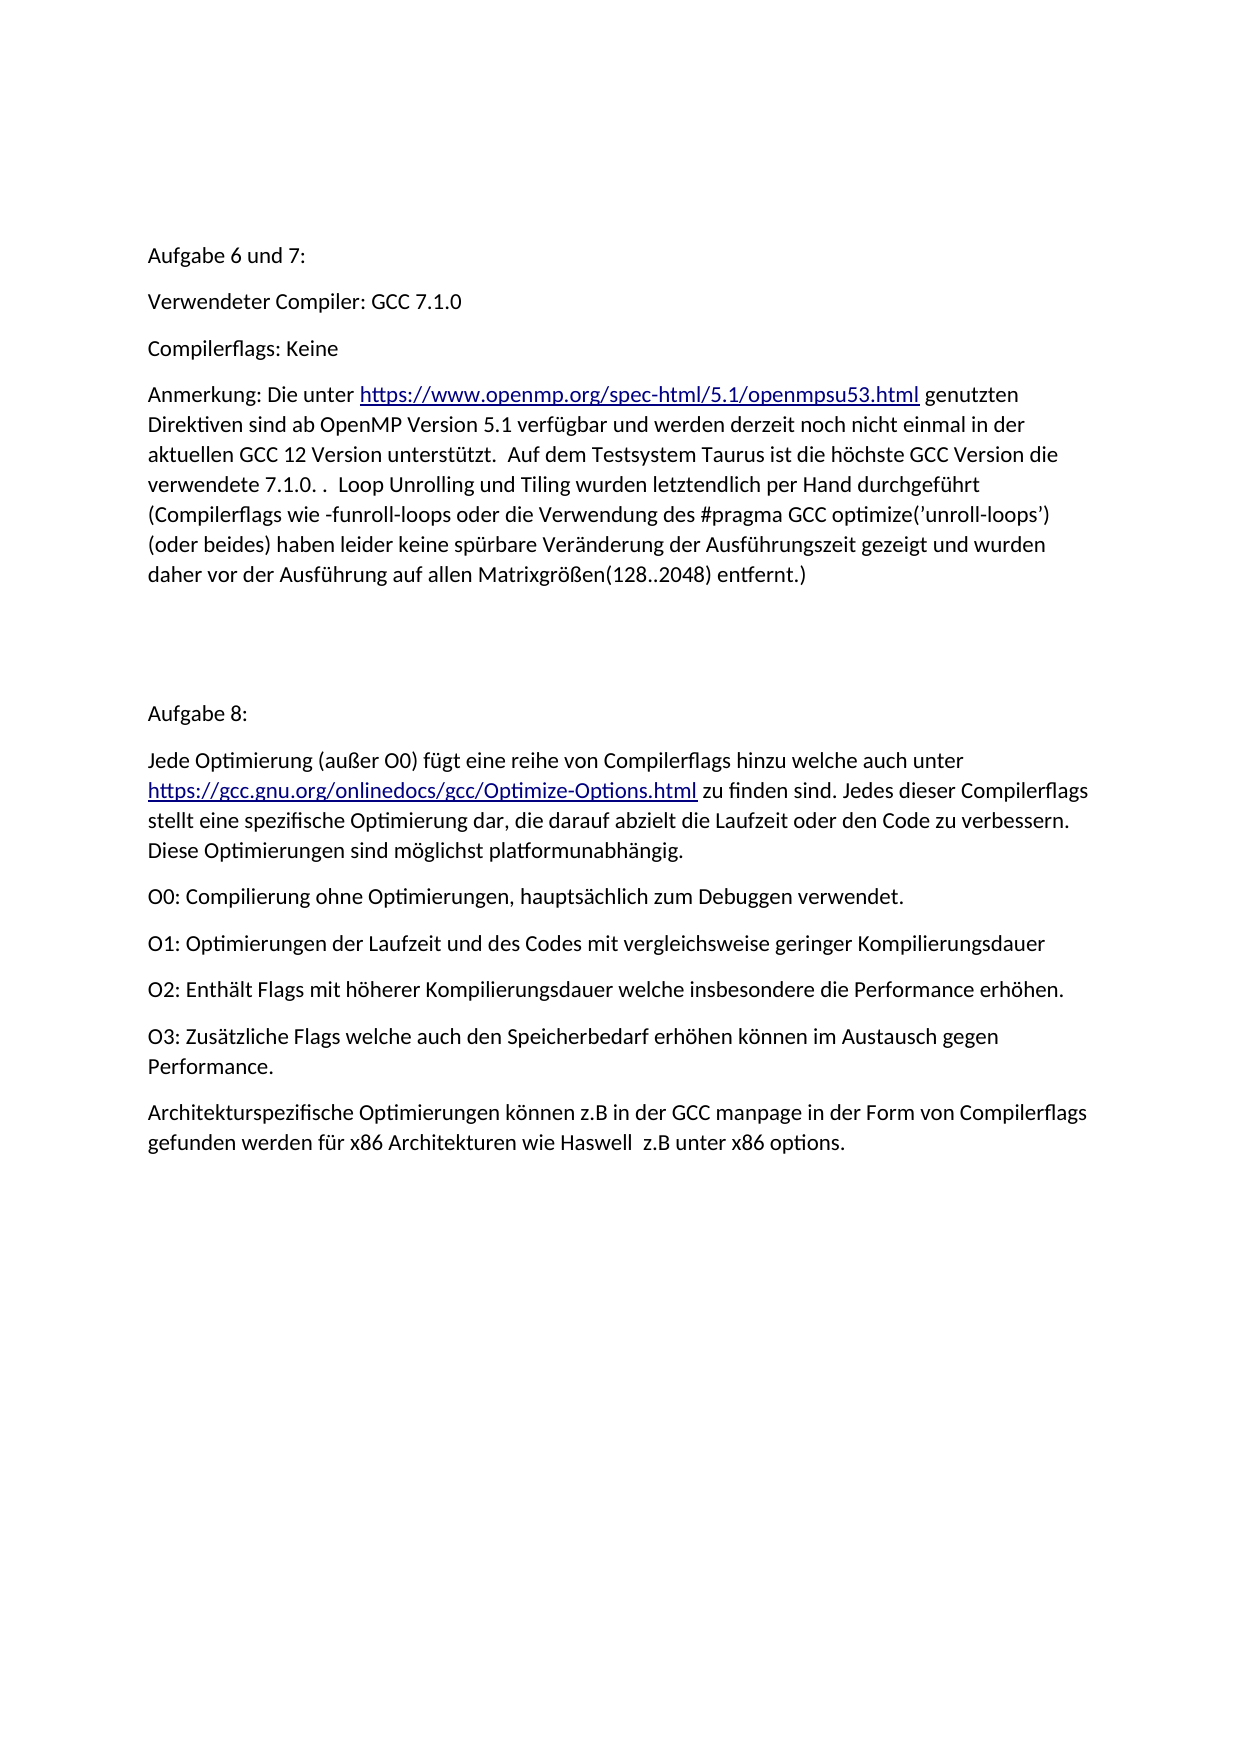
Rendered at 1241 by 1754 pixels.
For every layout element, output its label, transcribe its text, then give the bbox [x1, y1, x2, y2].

text Verwendeter Compiler: GCC 7.1.0 [148, 287, 1093, 315]
text O3: Zusätzliche Flags welche auch den Speicherbedarf erhöhen können im Austausch gegen Performance. [148, 1022, 1093, 1080]
text Aufgabe 8: [148, 699, 1093, 727]
text Compilerflags: Keine [148, 334, 1093, 362]
text O0: Compilierung ohne Optimierungen, hauptsächlich zum Debuggen verwendet. [148, 882, 1093, 910]
text Anmerkung: Die unter https://www.openmp.org/spec-html/5.1/openmpsu53.html genutzten Direktiven sind ab OpenMP Version 5.1 verfügbar und werden derzeit noch nicht einmal in der aktuellen GCC 12 Version unterstützt. Auf dem Testsystem Taurus ist die höchste GCC Version die verwendete 7.1.0. . Loop Unrolling und Tiling wurden letztendlich per Hand durchgeführt (Compilerflags wie -funroll-loops oder die Verwendung des #pragma GCC optimize(’unroll-loops’)(oder beides) haben leider keine spürbare Veränderung der Ausführungszeit gezeigt und wurden daher vor der Ausführung auf allen Matrixgrößen(128..2048) entfernt.) [148, 380, 1093, 588]
text Aufgabe 6 und 7: [148, 241, 1093, 269]
text Jede Optimierung (außer O0) fügt eine reihe von Compilerflags hinzu welche auch unter https://gcc.gnu.org/onlinedocs/gcc/Optimize-Options.html zu finden sind. Jedes dieser Compilerflags stellt eine spezifische Optimierung dar, die darauf abzielt die Laufzeit oder den Code zu verbessern. Diese Optimierungen sind möglichst platformunabhängig. [148, 746, 1093, 864]
text O1: Optimierungen der Laufzeit und des Codes mit vergleichsweise geringer Kompilierungsdauer [148, 929, 1093, 957]
text O2: Enthält Flags mit höherer Kompilierungsdauer welche insbesondere die Performance erhöhen. [148, 975, 1093, 1003]
text Architekturspezifische Optimierungen können z.B in der GCC manpage in der Form von Compilerflags gefunden werden für x86 Architekturen wie Haswell z.B unter x86 options. [148, 1098, 1093, 1156]
